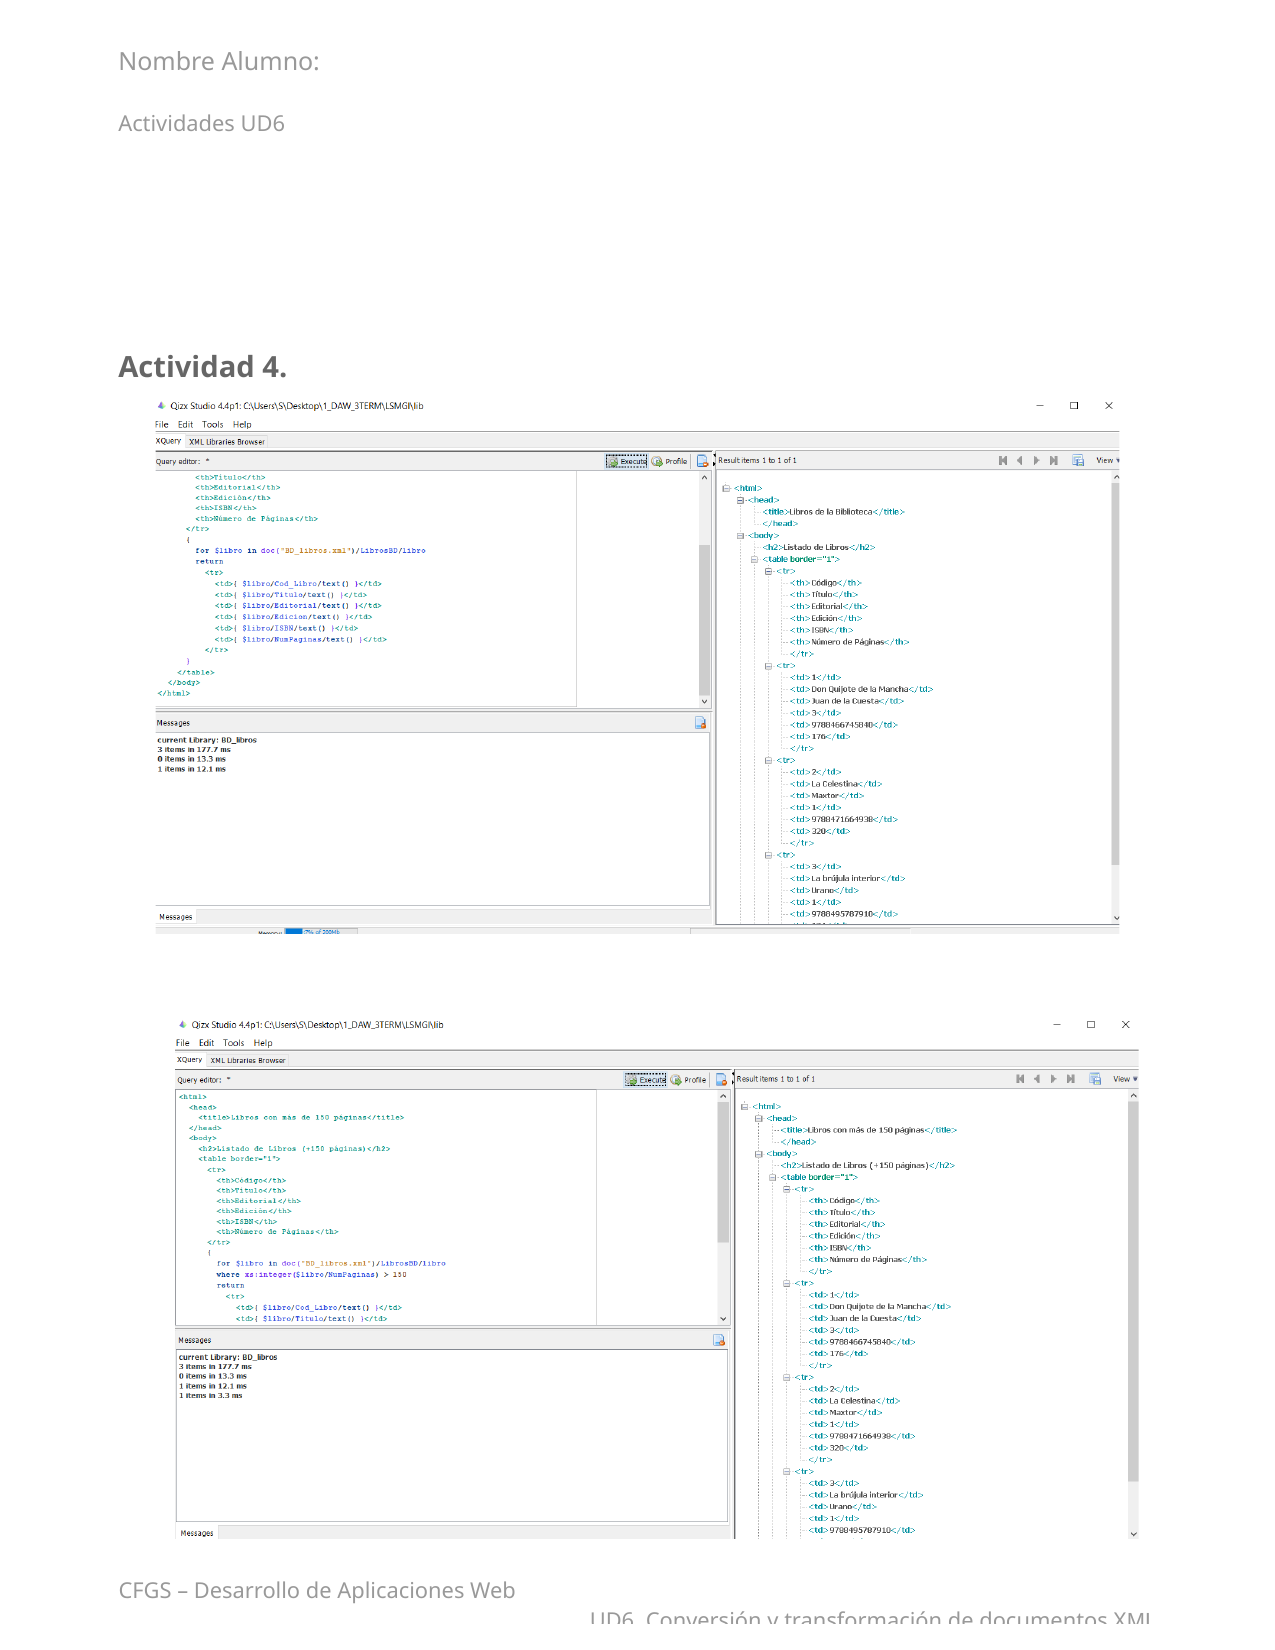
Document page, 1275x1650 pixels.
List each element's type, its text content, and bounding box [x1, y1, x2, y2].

picture [155, 398, 1120, 934]
subtitle Actividad 4. [118, 346, 1157, 386]
picture [175, 1017, 1139, 1539]
